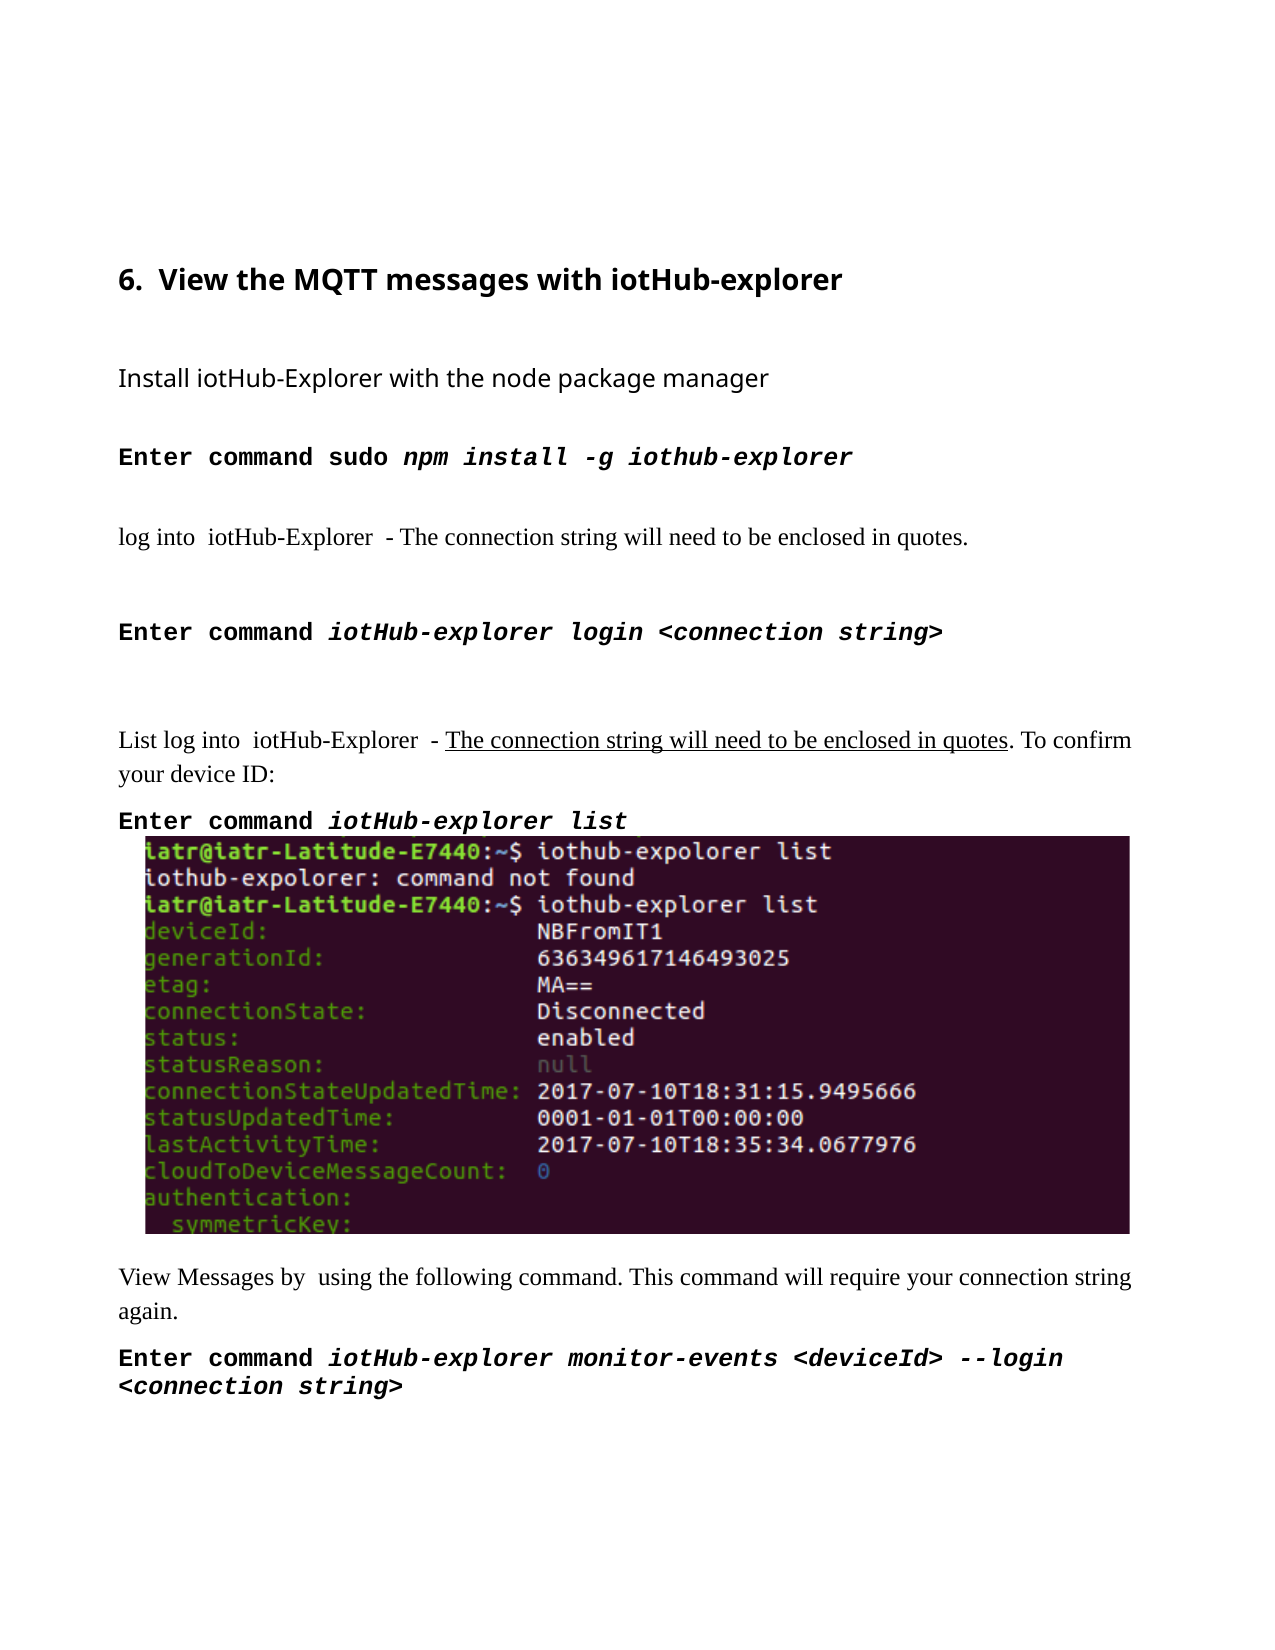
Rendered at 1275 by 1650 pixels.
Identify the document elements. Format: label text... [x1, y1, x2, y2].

text Enter command iotHub-explorer monitor-events <deviceId> --login <connection string> [118, 1346, 1157, 1402]
text List log into iotHub-Explorer - The connection string will need to be enclosed in quotes. To confirm your device ID: [118, 725, 1157, 788]
subtitle 6. View the MQTT messages with iotHub-explorer [118, 259, 1157, 299]
picture [145, 836, 1130, 1234]
text Install iotHub-Explorer with the node package manager [118, 361, 1157, 395]
text Enter command iotHub-explorer login <connection string> [118, 619, 1157, 648]
text View Messages by using the following command. This command will require your connection string again. [118, 1262, 1157, 1325]
text Enter command sudo npm install -g iothub-explorer [118, 445, 1157, 473]
text Enter command iotHub-explorer list [118, 808, 1157, 837]
text log into iotHub-Explorer - The connection string will need to be enclosed in quotes. [118, 522, 1157, 551]
